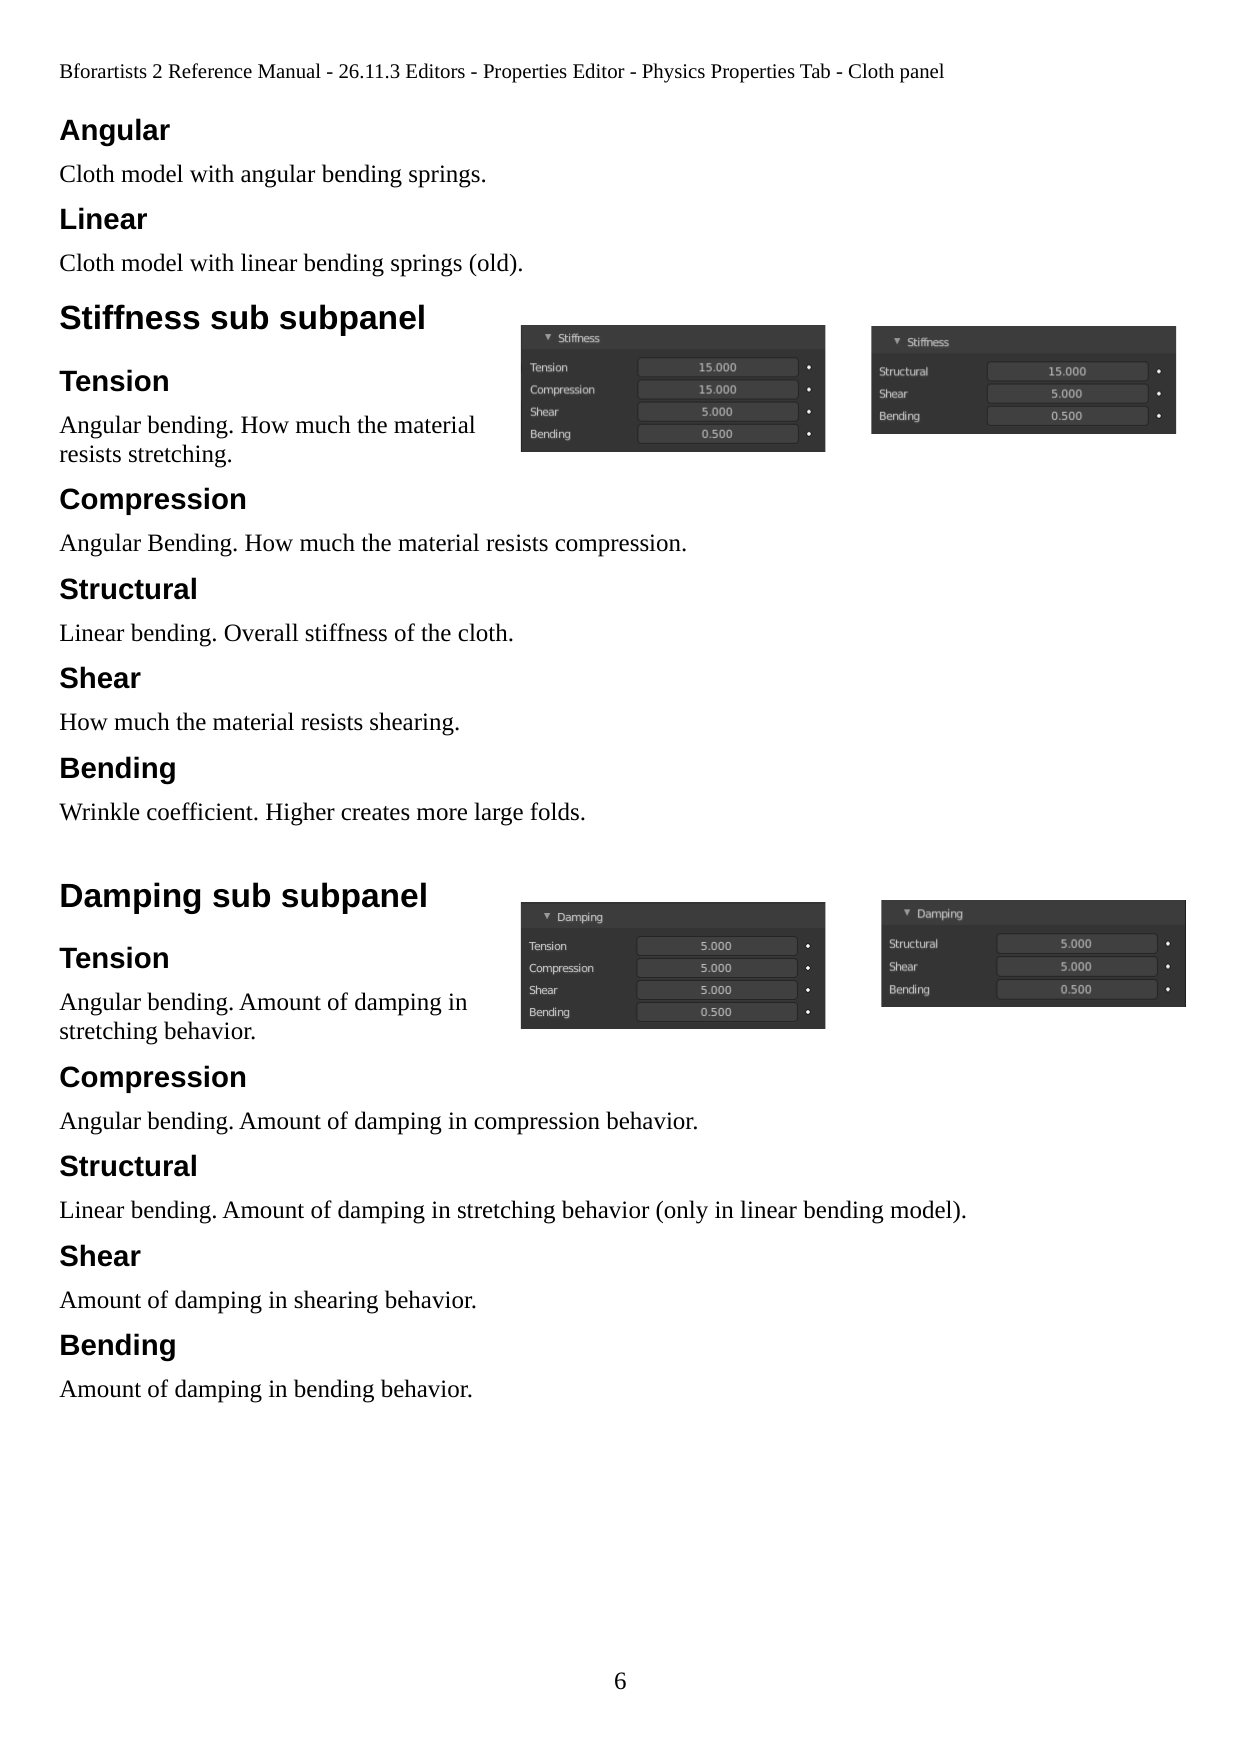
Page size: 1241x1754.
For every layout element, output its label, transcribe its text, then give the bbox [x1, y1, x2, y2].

picture [881, 900, 1186, 1007]
text Linear bending. Overall stiffness of the cloth. [59, 618, 1181, 647]
picture [871, 326, 1177, 434]
text Wrinkle coefficient. Higher creates more large folds. [59, 797, 1181, 826]
text Linear bending. Amount of damping in stretching behavior (only in linear bending model). [59, 1195, 1181, 1224]
subtitle Linear [59, 202, 1181, 236]
text Cloth model with angular bending springs. [59, 159, 1181, 188]
subtitle Structural [59, 572, 1181, 605]
text How much the material resists shearing. [59, 707, 1181, 736]
subtitle [826, 941, 881, 975]
text Angular bending. How much the material resists stretching. [59, 410, 1181, 467]
text Angular Bending. How much the material resists compression. [59, 528, 1181, 557]
text Amount of damping in bending behavior. [59, 1374, 1181, 1403]
text Angular bending. Amount of damping in stretching behavior. [59, 987, 1181, 1045]
text Angular bending. Amount of damping in compression behavior. [59, 1106, 1181, 1134]
subtitle Stiffness sub subpanel [59, 298, 1181, 337]
picture [520, 902, 826, 1029]
subtitle Tension [59, 364, 520, 397]
subtitle Compression [59, 482, 1181, 516]
text Amount of damping in shearing behavior. [59, 1285, 1181, 1314]
subtitle Damping sub subpanel [59, 875, 1181, 914]
picture [520, 325, 826, 452]
subtitle Compression [59, 1059, 1181, 1093]
subtitle Shear [59, 661, 1181, 695]
subtitle Bending [59, 1328, 1181, 1362]
subtitle Shear [59, 1239, 1181, 1272]
subtitle [826, 364, 871, 397]
subtitle Structural [59, 1149, 1181, 1183]
subtitle Bending [59, 751, 1181, 784]
text Cloth model with linear bending springs (old). [59, 248, 1181, 277]
subtitle Tension [59, 941, 520, 975]
subtitle Angular [59, 113, 1181, 146]
